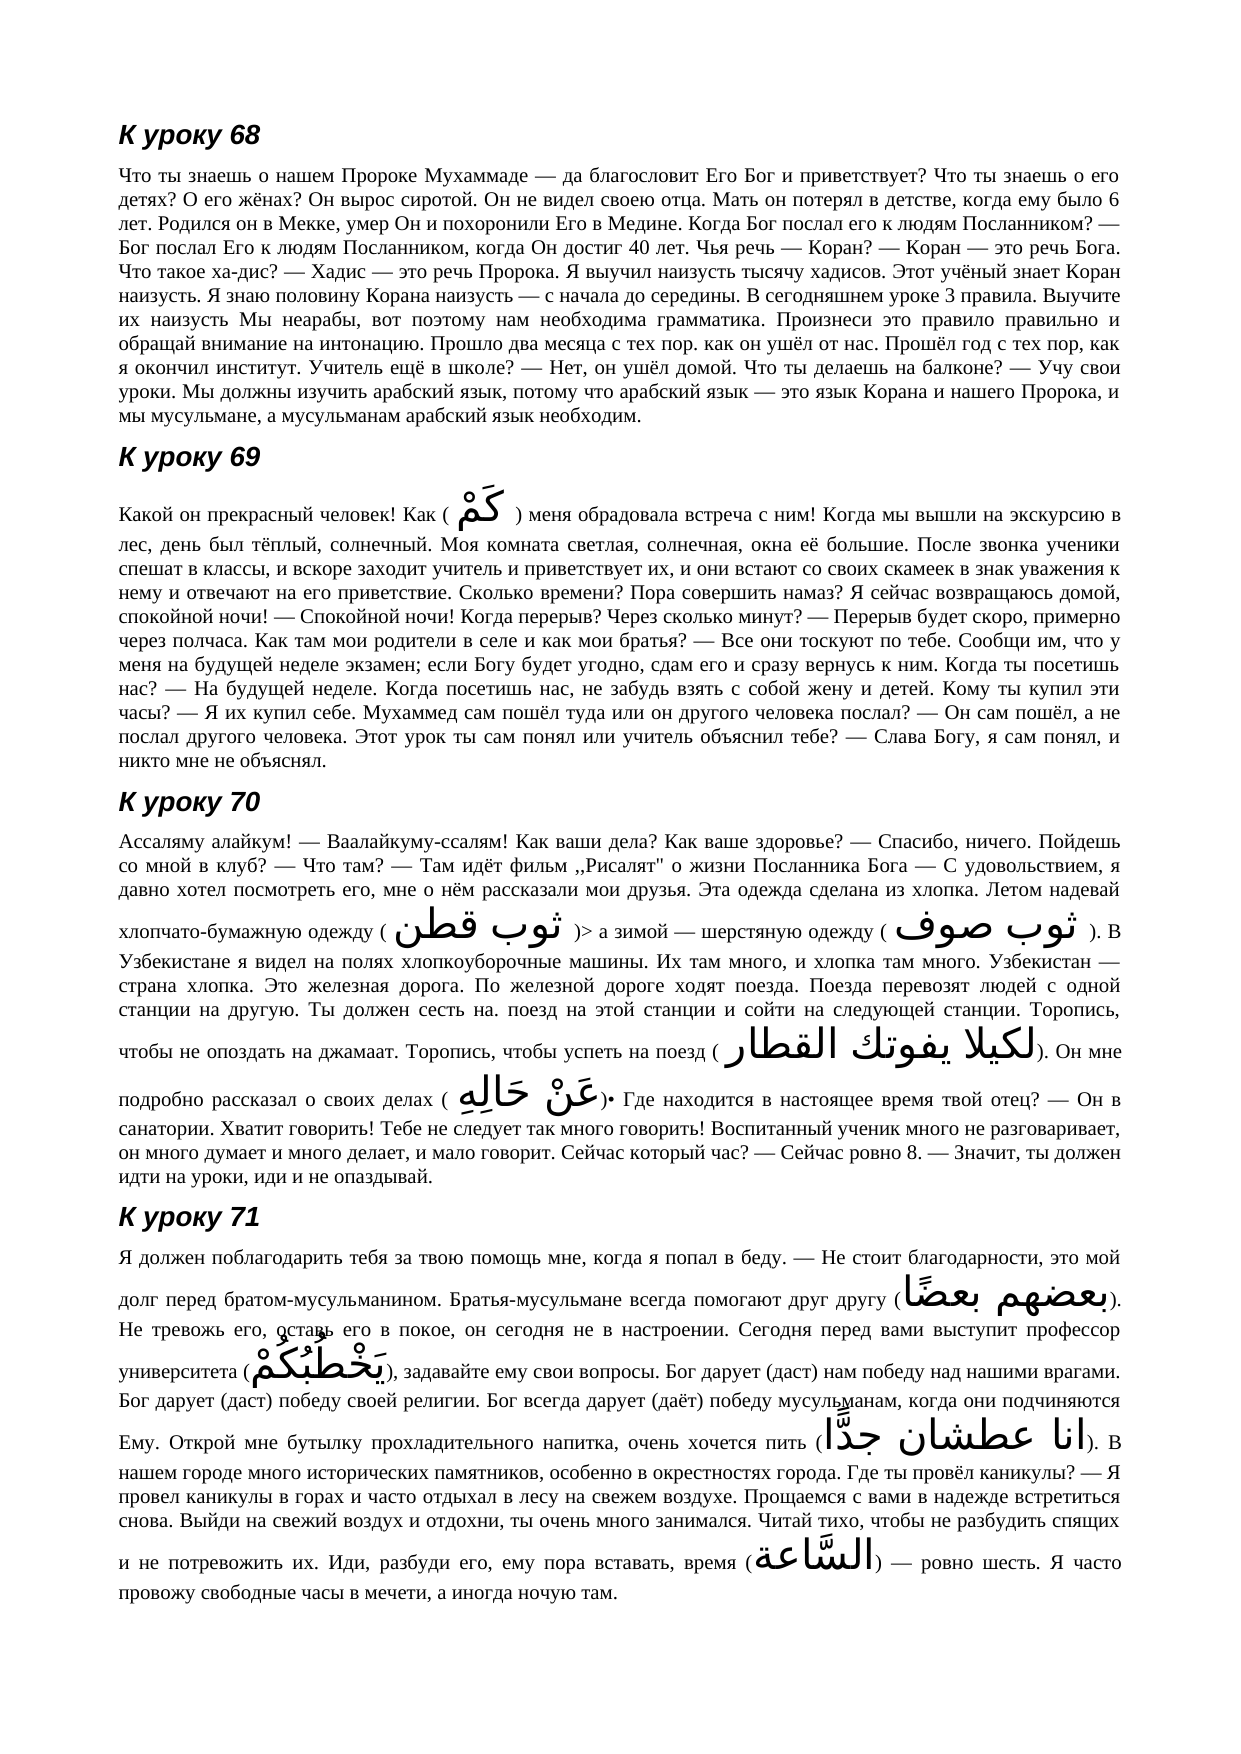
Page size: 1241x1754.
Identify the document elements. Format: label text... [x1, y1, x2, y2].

text Я должен поблагодарить тебя за твою помощь мне, когда я попал в беду. — Не стоит благодарности, это мой долг перед братом-мусуль­манином. Братья-мусульмане всегда помогают друг другу (بعضهم بعضًا). Не тревожь его, оставь его в покое, он сегодня не в настроении. Сегодня перед вами выступит профессор университета (يَخْطُبُكُمْ), задавайте ему свои вопросы. Бог дарует (даст) нам победу над нашими врагами. Бог дарует (даст) победу своей религии. Бог всегда дарует (даёт) победу мусульманам, когда они подчиняются Ему. Открой мне бутылку прохладительного напитка, очень хочется пить (انا عطشان جدًّا). В нашем городе много исторических памятников, особенно в окрестностях города. Где ты провёл каникулы? — Я провел каникулы в горах и часто отдыхал в лесу на свежем воздухе. Прощаемся с вами в надежде встретиться снова. Выйди на свежий воздух и отдохни, ты очень много занимался. Читай тихо, чтобы не разбудить спящих и не потревожить их. Иди, разбуди его, ему пора вставать, время (السَّاعة) — ровно шесть. Я часто провожу свободные часы в мечети, а иногда ночую там. [118, 1245, 1122, 1604]
text Ассаляму алайкум! — Ваалайкуму-ссалям! Как ваши дела? Как ваше здоровье? — Спасибо, ничего. Пойдешь со мной в клуб? — Что там? — Там идёт фильм ,,Рисалят" о жизни Посланника Бога — С удовольствием, я давно хотел посмотреть его, мне о нём рассказали мои друзья. Эта одежда сделана из хлопка. Летом надевай хлопчато-­бумажную одежду ( ثوب قطن )> а зимой — шерстяную одежду ( ثوب صوف ). В Узбекистане я видел на полях хлопкоуборочные машины. Их там много, и хлопка там много. Узбекистан — страна хлопка. Это железная дорога. По железной дороге ходят поезда. Поезда перевозят людей с одной станции на другую. Ты должен сесть на. поезд на этой станции и сойти на следующей станции. Торопись, чтобы не опоздать на джамаат. Торопись, чтобы успеть на поезд ( لكيلا يفوتك القطار). Он мне подробно рассказал о своих делах ( عَنْ حَالِهِ)• Где находится в настоящее время твой отец? — Он в санатории. Хватит говорить! Тебе не следует так много говорить! Воспитанный ученик много не разговаривает, он много думает и много делает, и мало говорит. Сейчас который час? — Сейчас ровно 8. — Значит, ты должен идти на уроки, иди и не опаздывай. [118, 829, 1122, 1188]
subtitle К уроку 70 [118, 785, 1122, 817]
subtitle К уроку 69 [118, 440, 1122, 472]
subtitle К уроку 68 [118, 118, 1122, 150]
text Что ты знаешь о нашем Пророке Мухаммаде — да благословит Его Бог и приветствует? Что ты знаешь о его детях? О его жёнах? Он вырос сиротой. Он не видел своею отца. Мать он потерял в детстве, когда ему было 6 лет. Родился он в Мекке, умер Он и похоронили Его в Медине. Когда Бог послал его к людям Посланником? — Бог послал Его к людям Посланником, когда Он достиг 40 лет. Чья речь — Коран? — Коран — это речь Бога. Что такое ха-дис? — Хадис — это речь Пророка. Я выучил наизусть тысячу хадисов. Этот учёный знает Коран наизусть. Я знаю половину Корана наизусть — с начала до середины. В сегодняшнем уроке 3 правила. Выучите их наизусть Мы неарабы, вот поэтому нам необходима грамматика. Произнеси это правило правильно и обращай внимание на интонацию. Прошло два месяца с тех пор. как он ушёл от нас. Прошёл год с тех пор, как я окончил институт. Учитель ещё в шко­ле? — Нет, он ушёл домой. Что ты делаешь на балконе? — Учу свои уроки. Мы должны изучить арабский язык, потому что арабский язык — это язык Корана и нашего Пророка, и мы мусульмане, а мусульманам арабский язык необходим. [118, 163, 1122, 427]
text Какой он прекрасный человек! Как ( كَمْ ) меня обрадовала встреча с ним! Когда мы вышли на экскурсию в лес, день был тёплый, солнечный. Моя комната светлая, солнечная, окна её большие. После звонка ученики спешат в классы, и вскоре заходит учитель и приветствует их, и они встают со своих скамеек в знак уважения к нему и отвечают на его приветствие. Сколько времени? Пора совершить намаз? Я сейчас возвращаюсь домой, спокойной ночи! — Спокойной ночи! Когда перерыв? Через сколько минут? — Перерыв будет скоро, примерно через полчаса. Как там мои родители в селе и как мои братья? — Все они тоскуют по тебе. Сообщи им, что у меня на будущей неделе экзамен; если Богу будет угодно, сдам его и сразу вернусь к ним. Когда ты посетишь нас? — На будущей неделе. Когда посетишь нас, не забудь взять с собой жену и детей. Кому ты купил эти часы? — Я их купил себе. Мухаммед сам пошёл туда или он другого человека послал? — Он сам пошёл, а не послал другого человека. Этот урок ты сам понял или учитель объяснил тебе? — Слава Богу, я сам понял, и никто мне не объяснял. [118, 484, 1122, 772]
subtitle К уроку 71 [118, 1201, 1122, 1233]
